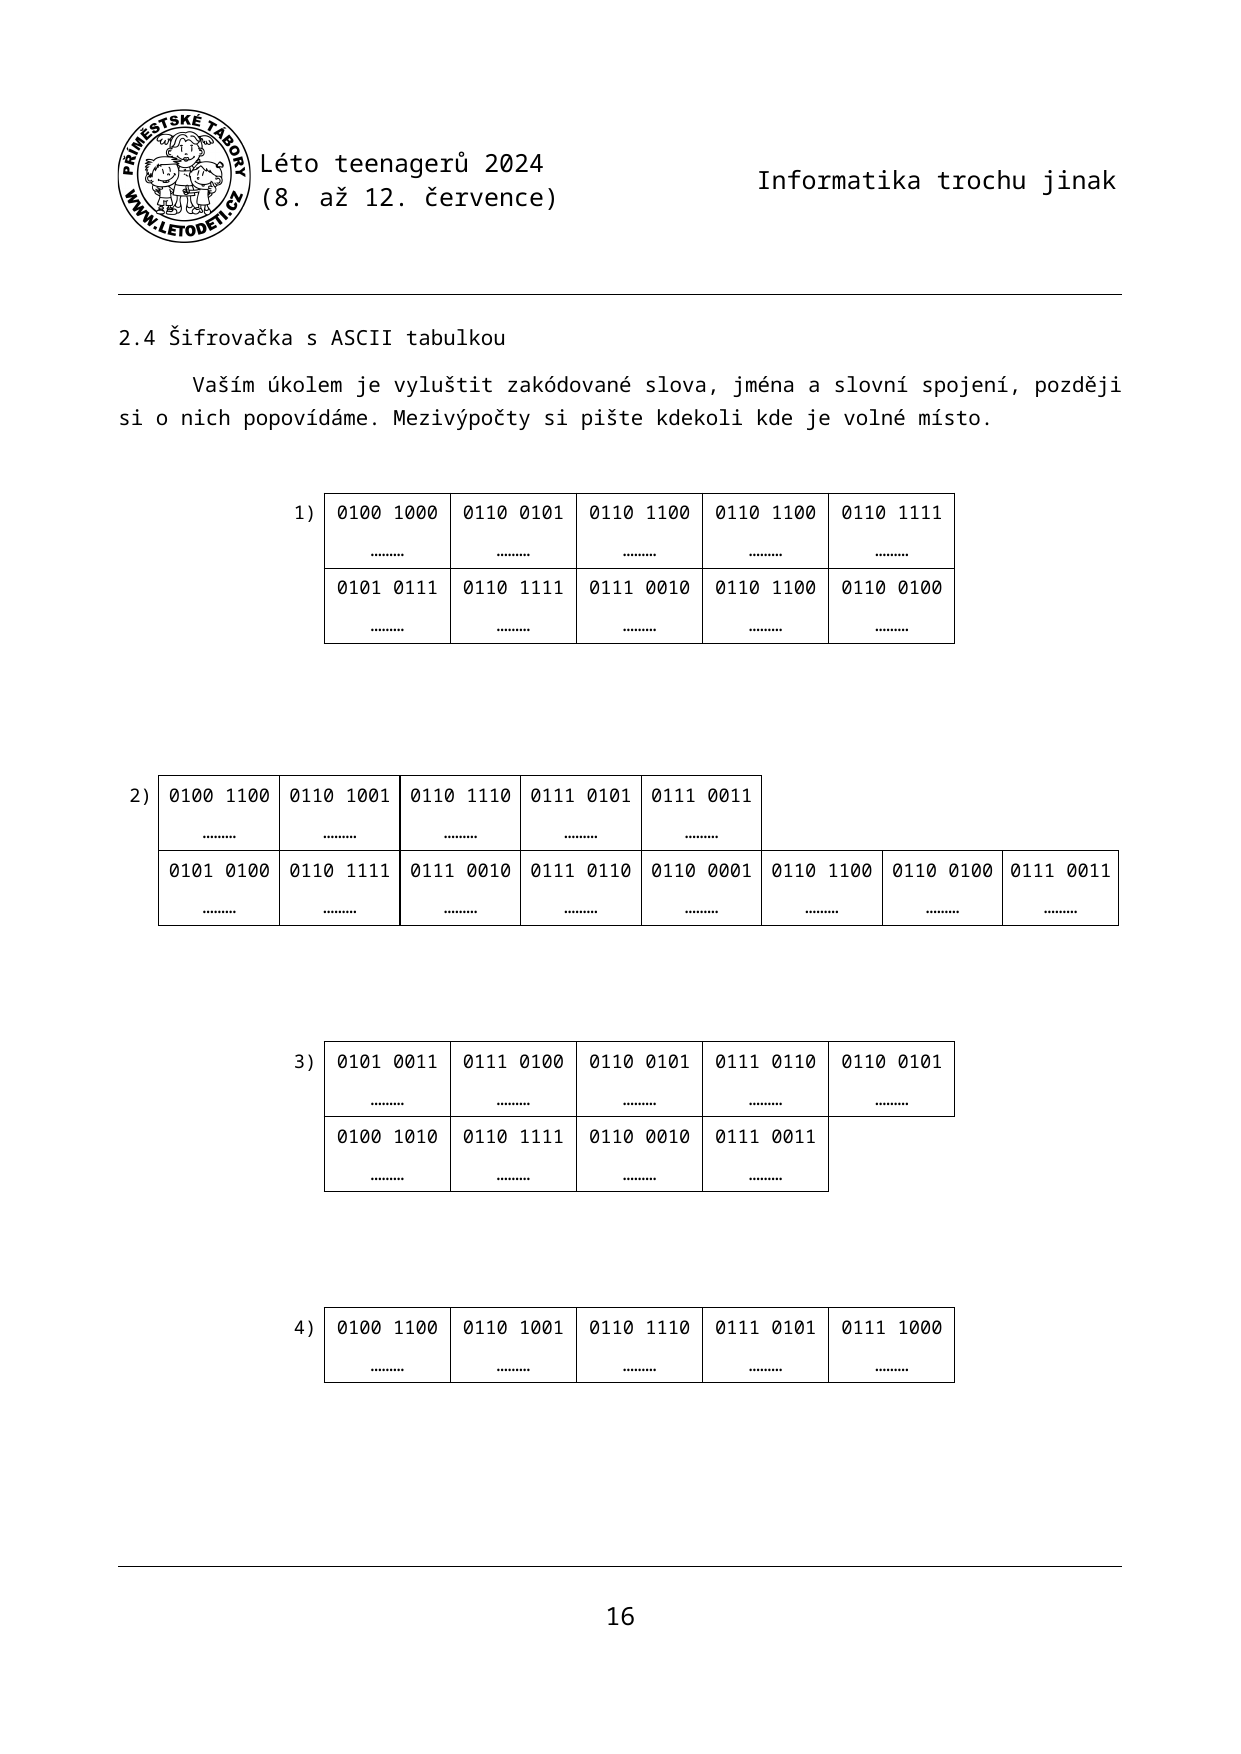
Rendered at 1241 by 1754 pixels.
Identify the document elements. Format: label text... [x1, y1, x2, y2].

table_cell ……… [325, 531, 450, 567]
table_cell ……… [451, 1079, 576, 1116]
table_cell [122, 850, 158, 888]
table_header 0111 0101 [703, 1308, 828, 1345]
table_header 0110 1001 [451, 1308, 576, 1345]
table_header 0110 0101 [829, 1042, 954, 1079]
table_cell ……… [829, 531, 954, 567]
table_cell [285, 1116, 324, 1154]
table_cell ……… [280, 888, 399, 925]
table_cell [285, 1154, 324, 1191]
table_cell [285, 1345, 324, 1382]
table_cell 0110 1111 [451, 569, 576, 606]
table_cell ……… [451, 531, 576, 567]
table_cell ……… [883, 888, 1002, 925]
table_cell ……… [577, 1345, 702, 1382]
table_cell [285, 568, 324, 606]
table_cell 0111 0011 [1003, 851, 1118, 888]
table_cell ……… [159, 813, 279, 850]
table_cell ……… [829, 1079, 954, 1116]
table_cell 0110 0001 [642, 851, 761, 888]
table_cell ……… [762, 888, 882, 925]
table_cell [285, 531, 324, 567]
table_header 0110 0101 [577, 1042, 702, 1079]
table_cell 0111 0110 [521, 851, 641, 888]
table_header 0111 1000 [829, 1308, 954, 1345]
table_cell 0110 0100 [829, 569, 954, 606]
table_header 3) [285, 1041, 324, 1079]
table_cell ……… [521, 888, 641, 925]
table_cell 0110 1111 [451, 1117, 576, 1154]
table_cell ……… [703, 1345, 828, 1382]
table_cell 0110 1100 [762, 851, 882, 888]
table_cell 0110 1111 [280, 851, 399, 888]
table_cell ……… [280, 813, 399, 850]
table_cell ……… [577, 606, 702, 642]
table_cell [882, 813, 1003, 850]
table_header [882, 775, 1003, 813]
table_cell ……… [159, 888, 279, 925]
table_cell ……… [401, 888, 520, 925]
table_cell 0111 0010 [401, 851, 520, 888]
table_header 0110 1111 [829, 494, 954, 531]
table_header 0110 1110 [401, 776, 520, 813]
table_cell ……… [325, 1345, 450, 1382]
table_header 4) [285, 1307, 324, 1345]
table_cell ……… [703, 1079, 828, 1116]
table_cell [285, 1079, 324, 1116]
table_header 0110 1001 [280, 776, 399, 813]
table_cell ……… [829, 606, 954, 642]
table_cell ……… [325, 606, 450, 642]
table_cell 0111 0010 [577, 569, 702, 606]
table_header 0111 0011 [642, 776, 761, 813]
text Vaším úkolem je vyluštit zakódované slova, jména a slovní spojení, později si o nich popovídáme. Mezivýpočty si pište kdekoli kde je volné místo. [118, 371, 1122, 432]
table_header 0111 0100 [451, 1042, 576, 1079]
table_header 2) [122, 775, 158, 813]
table_cell ……… [703, 606, 828, 642]
table_cell ……… [325, 1079, 450, 1116]
table_cell 0110 0010 [577, 1117, 702, 1154]
table_header 0100 1100 [325, 1308, 450, 1345]
table_cell ……… [577, 1154, 702, 1191]
table_cell [285, 606, 324, 642]
table_header 0100 1100 [159, 776, 279, 813]
picture [117, 107, 251, 243]
table_cell ……… [451, 606, 576, 642]
text 2.4 Šifrovačka s ASCII tabulkou [118, 323, 1122, 352]
table_header 0110 1100 [703, 494, 828, 531]
table_cell [829, 1154, 955, 1191]
table_cell 0100 1010 [325, 1117, 450, 1154]
table_cell ……… [703, 531, 828, 567]
table_header 0110 1110 [577, 1308, 702, 1345]
table_cell 0101 0100 [159, 851, 279, 888]
table_header 0111 0101 [521, 776, 641, 813]
table_cell ……… [451, 1154, 576, 1191]
table_cell [122, 813, 158, 850]
table_header 0101 0011 [325, 1042, 450, 1079]
table_cell 0110 1100 [703, 569, 828, 606]
table_header [1003, 775, 1119, 813]
table_cell ……… [401, 813, 520, 850]
table_cell 0101 0111 [325, 569, 450, 606]
table_header 0110 0101 [451, 494, 576, 531]
table_cell 0110 0100 [883, 851, 1002, 888]
table_cell [122, 888, 158, 925]
table_cell ……… [451, 1345, 576, 1382]
table_cell ……… [703, 1154, 828, 1191]
table_cell ……… [577, 531, 702, 567]
table_cell [762, 813, 882, 850]
table_cell [1003, 813, 1119, 850]
table_cell ……… [577, 1079, 702, 1116]
table_cell ……… [642, 813, 761, 850]
table_cell 0111 0011 [703, 1117, 828, 1154]
table_cell ……… [325, 1154, 450, 1191]
table_cell ……… [642, 888, 761, 925]
table_header 0100 1000 [325, 494, 450, 531]
table_cell ……… [521, 813, 641, 850]
table_header 1) [285, 493, 324, 531]
table_cell [829, 1117, 955, 1154]
table_header 0111 0110 [703, 1042, 828, 1079]
table_header 0110 1100 [577, 494, 702, 531]
table_cell ……… [829, 1345, 954, 1382]
table_header [762, 775, 882, 813]
table_cell ……… [1003, 888, 1118, 925]
